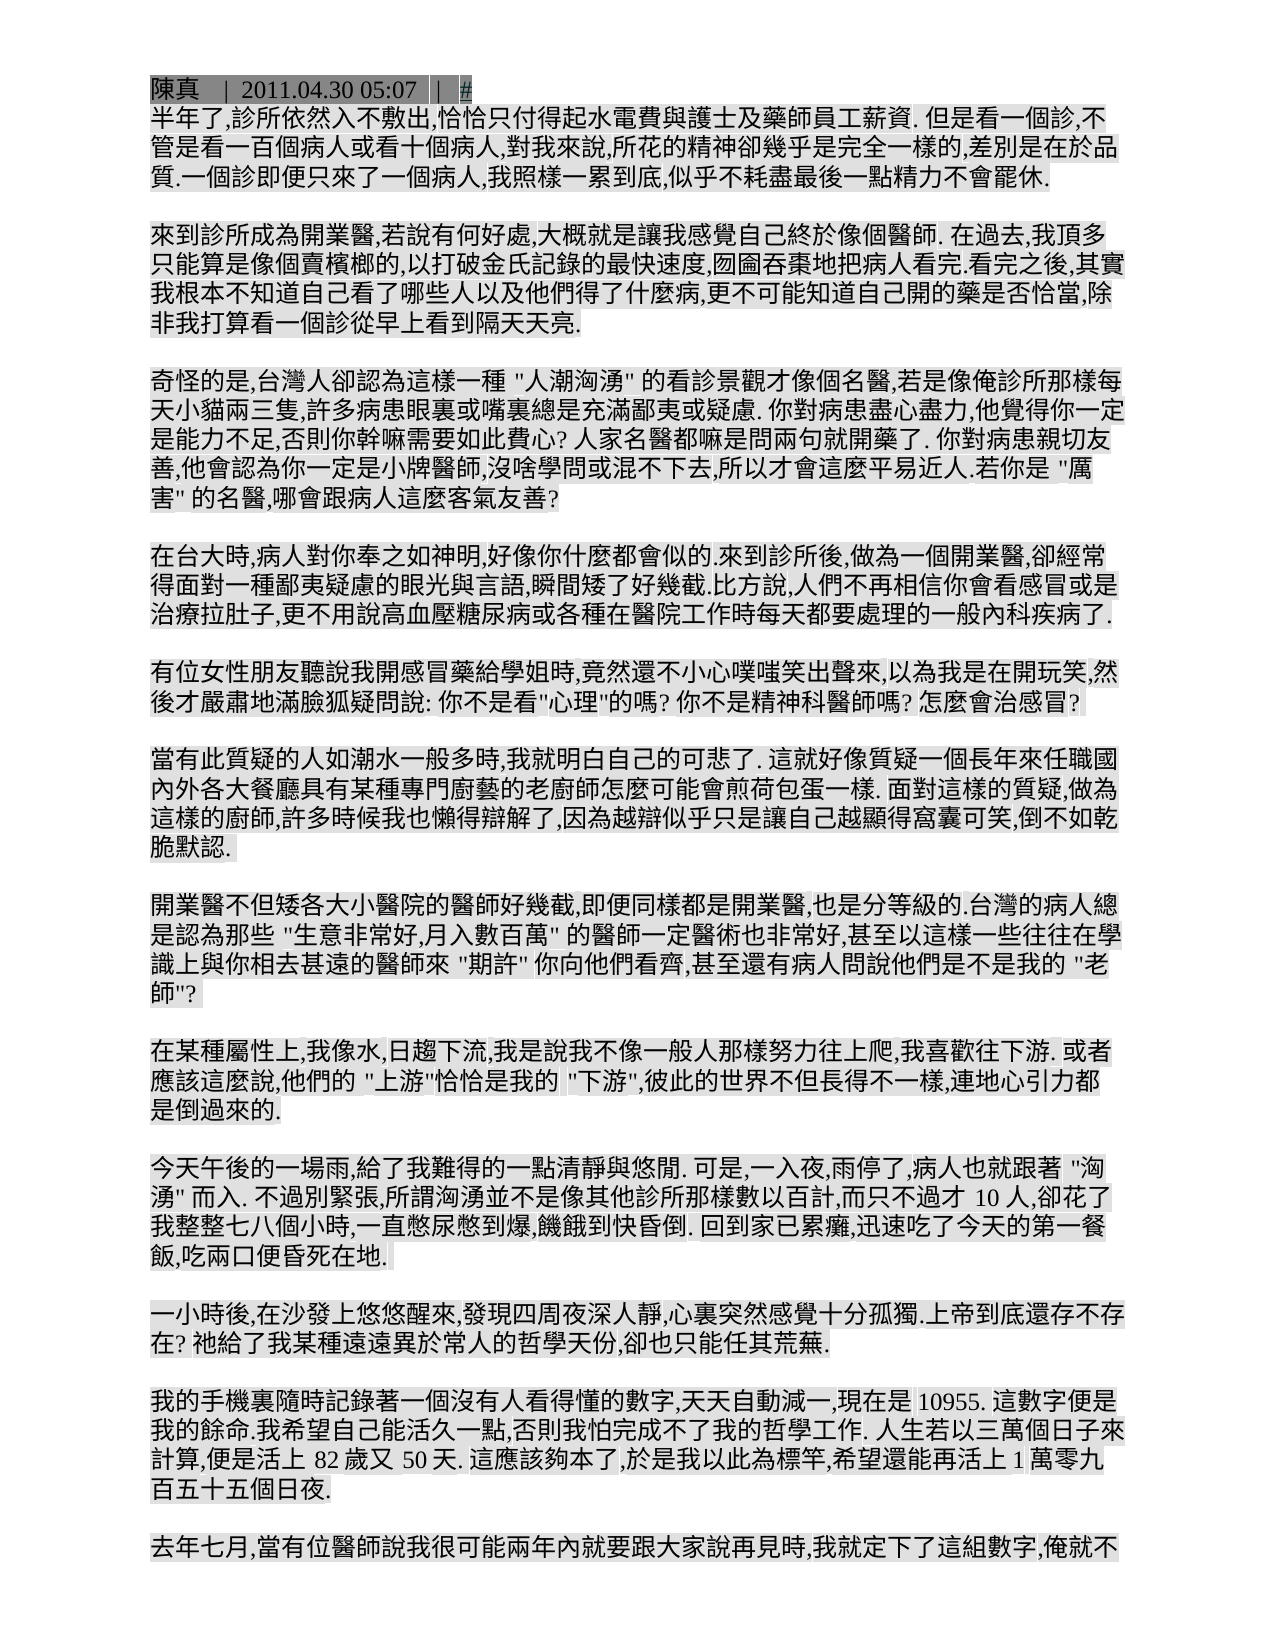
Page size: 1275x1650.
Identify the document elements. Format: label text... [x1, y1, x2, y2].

text 半年了,診所依然入不敷出,恰恰只付得起水電費與護士及藥師員工薪資. 但是看一個診,不管是看一百個病人或看十個病人,對我來說,所花的精神卻幾乎是完全一樣的,差別是在於品質.一個診即便只來了一個病人,我照樣一累到底,似乎不耗盡最後一點精力不會罷休. 來到診所成為開業醫,若說有何好處,大概就是讓我感覺自己終於像個醫師. 在過去,我頂多只能算是像個賣檳榔的,以打破金氏記錄的最快速度,囫圇吞棗地把病人看完.看完之後,其實我根本不知道自己看了哪些人以及他們得了什麼病,更不可能知道自己開的藥是否恰當,除非我打算看一個診從早上看到隔天天亮. 奇怪的是,台灣人卻認為這樣一種 "人潮洶湧" 的看診景觀才像個名醫,若是像俺診所那樣每天小貓兩三隻,許多病患眼裏或嘴裏總是充滿鄙夷或疑慮. 你對病患盡心盡力,他覺得你一定是能力不足,否則你幹嘛需要如此費心? 人家名醫都嘛是問兩句就開藥了. 你對病患親切友善,他會認為你一定是小牌醫師,沒啥學問或混不下去,所以才會這麼平易近人.若你是 "厲害" 的名醫,哪會跟病人這麼客氣友善? 在台大時,病人對你奉之如神明,好像你什麼都會似的.來到診所後,做為一個開業醫,卻經常得面對一種鄙夷疑慮的眼光與言語,瞬間矮了好幾截.比方說,人們不再相信你會看感冒或是治療拉肚子,更不用說高血壓糖尿病或各種在醫院工作時每天都要處理的一般內科疾病了. 有位女性朋友聽說我開感冒藥給學姐時,竟然還不小心噗嗤笑出聲來,以為我是在開玩笑,然後才嚴肅地滿臉狐疑問說: 你不是看"心理"的嗎? 你不是精神科醫師嗎? 怎麼會治感冒? 當有此質疑的人如潮水一般多時,我就明白自己的可悲了. 這就好像質疑一個長年來任職國內外各大餐廳具有某種專門廚藝的老廚師怎麼可能會煎荷包蛋一樣. 面對這樣的質疑,做為這樣的廚師,許多時候我也懶得辯解了,因為越辯似乎只是讓自己越顯得窩囊可笑,倒不如乾脆默認. 開業醫不但矮各大小醫院的醫師好幾截,即便同樣都是開業醫,也是分等級的.台灣的病人總是認為那些 "生意非常好,月入數百萬" 的醫師一定醫術也非常好,甚至以這樣一些往往在學識上與你相去甚遠的醫師來 "期許" 你向他們看齊,甚至還有病人問說他們是不是我的 "老師"? 在某種屬性上,我像水,日趨下流,我是說我不像一般人那樣努力往上爬,我喜歡往下游. 或者應該這麼說,他們的 "上游"恰恰是我的 "下游",彼此的世界不但長得不一樣,連地心引力都是倒過來的. 今天午後的一場雨,給了我難得的一點清靜與悠閒. 可是,一入夜,雨停了,病人也就跟著 "洶湧" 而入. 不過別緊張,所謂洶湧並不是像其他診所那樣數以百計,而只不過才 10 人,卻花了我整整七八個小時,一直憋尿憋到爆,饑餓到快昏倒. 回到家已累癱,迅速吃了今天的第一餐飯,吃兩口便昏死在地. 一小時後,在沙發上悠悠醒來,發現四周夜深人靜,心裏突然感覺十分孤獨.上帝到底還存不存在? 祂給了我某種遠遠異於常人的哲學天份,卻也只能任其荒蕪. 我的手機裏隨時記錄著一個沒有人看得懂的數字,天天自動減一,現在是10955. 這數字便是我的餘命.我希望自己能活久一點,否則我怕完成不了我的哲學工作. 人生若以三萬個日子來計算,便是活上 82歲又 50天. 這應該夠本了,於是我以此為標竿,希望還能再活上1萬零九百五十五個日夜. 去年七月,當有位醫師說我很可能兩年內就要跟大家說再見時,我就定下了這組數字,俺就不 [150, 104, 1125, 1562]
text 陳真 | 2011.04.30 05:07 | # [150, 75, 1125, 104]
